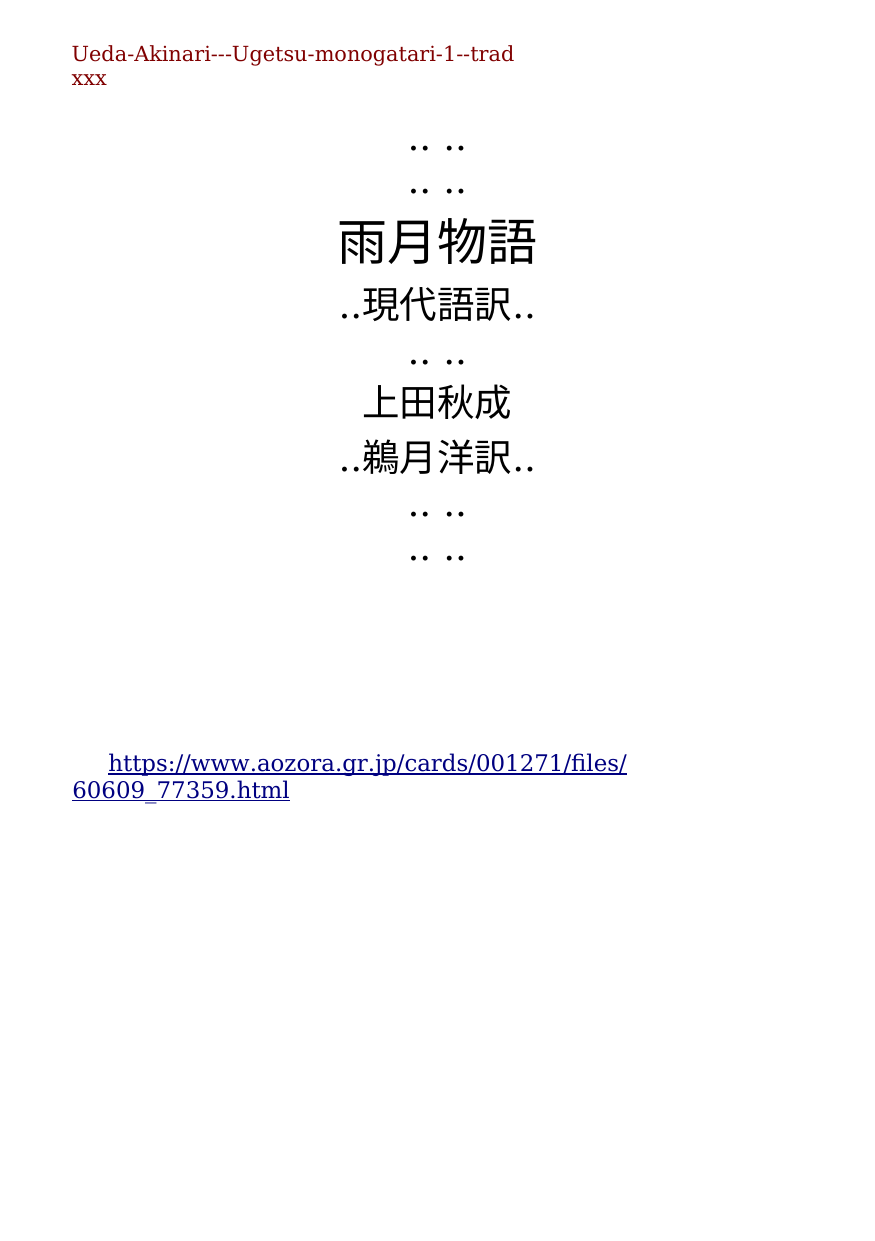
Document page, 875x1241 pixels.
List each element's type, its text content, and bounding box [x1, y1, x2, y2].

text Ueda-Akinari---Ugetsu-monogatari-1--trad [71, 42, 803, 66]
text https://www.aozora.gr.jp/cards/001271/files/60609_77359.html [72, 750, 802, 804]
text xxx [71, 66, 803, 91]
subtitle .. .. .. .. 雨月物語 ..現代語訳.. .. .. 上田秋成 ..鵜月洋訳.. .. .. .. .. [36, 116, 838, 569]
